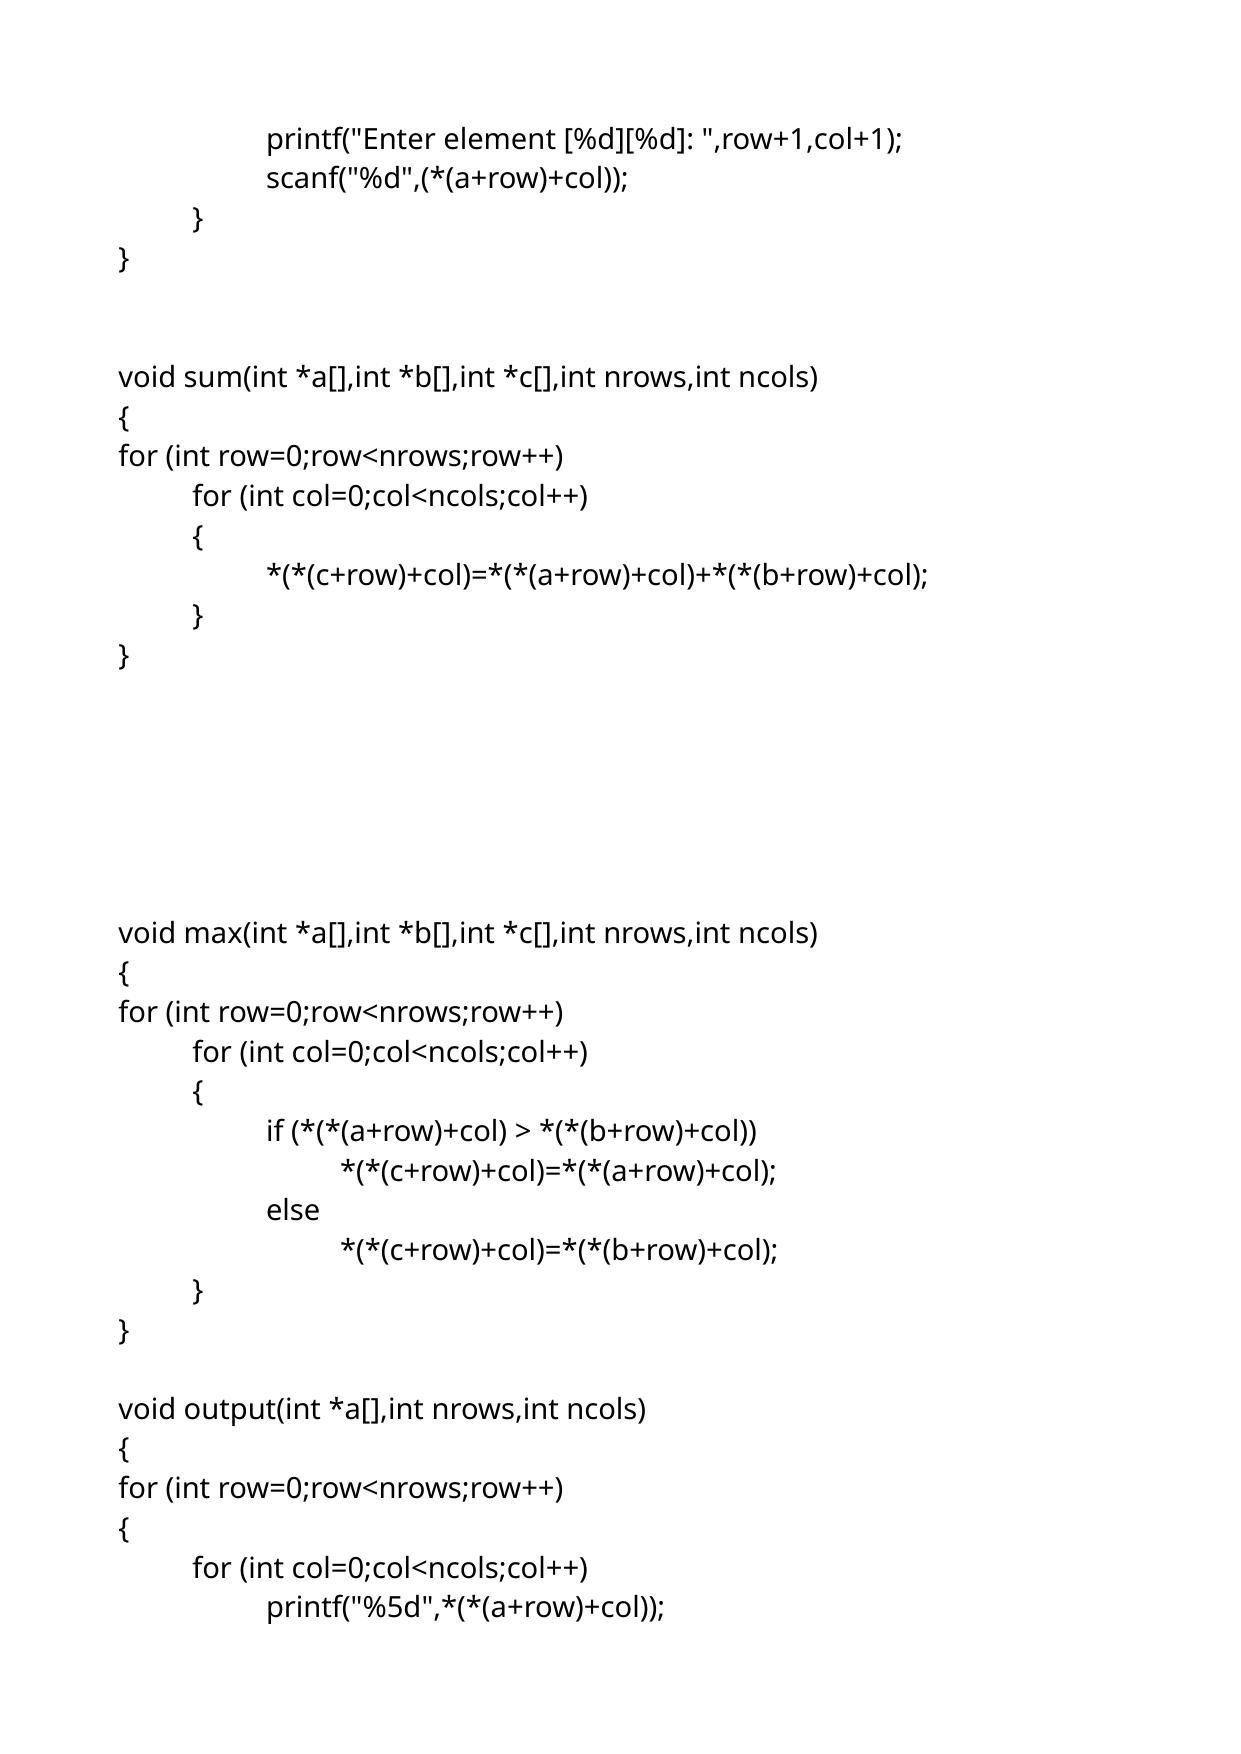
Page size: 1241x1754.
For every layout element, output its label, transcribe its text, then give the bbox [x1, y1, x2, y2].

text for (int row=0;row<nrows;row++) [118, 991, 1122, 1031]
text for (int row=0;row<nrows;row++) [118, 436, 1122, 475]
text } [118, 634, 1122, 674]
text printf("%5d",*(*(a+row)+col)); [118, 1587, 1122, 1626]
text *(*(c+row)+col)=*(*(a+row)+col); [118, 1150, 1122, 1190]
text for (int col=0;col<ncols;col++) [118, 1547, 1122, 1587]
text for (int col=0;col<ncols;col++) [118, 1031, 1122, 1071]
text } [118, 1309, 1122, 1348]
text printf("Enter element [%d][%d]: ",row+1,col+1); [118, 118, 1122, 158]
text } [118, 594, 1122, 634]
text { [118, 1071, 1122, 1110]
text } [118, 1269, 1122, 1309]
text } [118, 197, 1122, 237]
text { [118, 1428, 1122, 1467]
text void max(int *a[],int *b[],int *c[],int nrows,int ncols) [118, 912, 1122, 952]
text void output(int *a[],int nrows,int ncols) [118, 1388, 1122, 1428]
text { [118, 952, 1122, 991]
text if (*(*(a+row)+col) > *(*(b+row)+col)) [118, 1110, 1122, 1150]
text for (int col=0;col<ncols;col++) [118, 475, 1122, 515]
text scanf("%d",(*(a+row)+col)); [118, 158, 1122, 197]
text { [118, 1507, 1122, 1547]
text void sum(int *a[],int *b[],int *c[],int nrows,int ncols) [118, 356, 1122, 396]
text { [118, 396, 1122, 436]
text { [118, 515, 1122, 555]
text else [118, 1190, 1122, 1229]
text *(*(c+row)+col)=*(*(a+row)+col)+*(*(b+row)+col); [118, 555, 1122, 594]
text } [118, 237, 1122, 277]
text *(*(c+row)+col)=*(*(b+row)+col); [118, 1229, 1122, 1269]
text for (int row=0;row<nrows;row++) [118, 1467, 1122, 1507]
